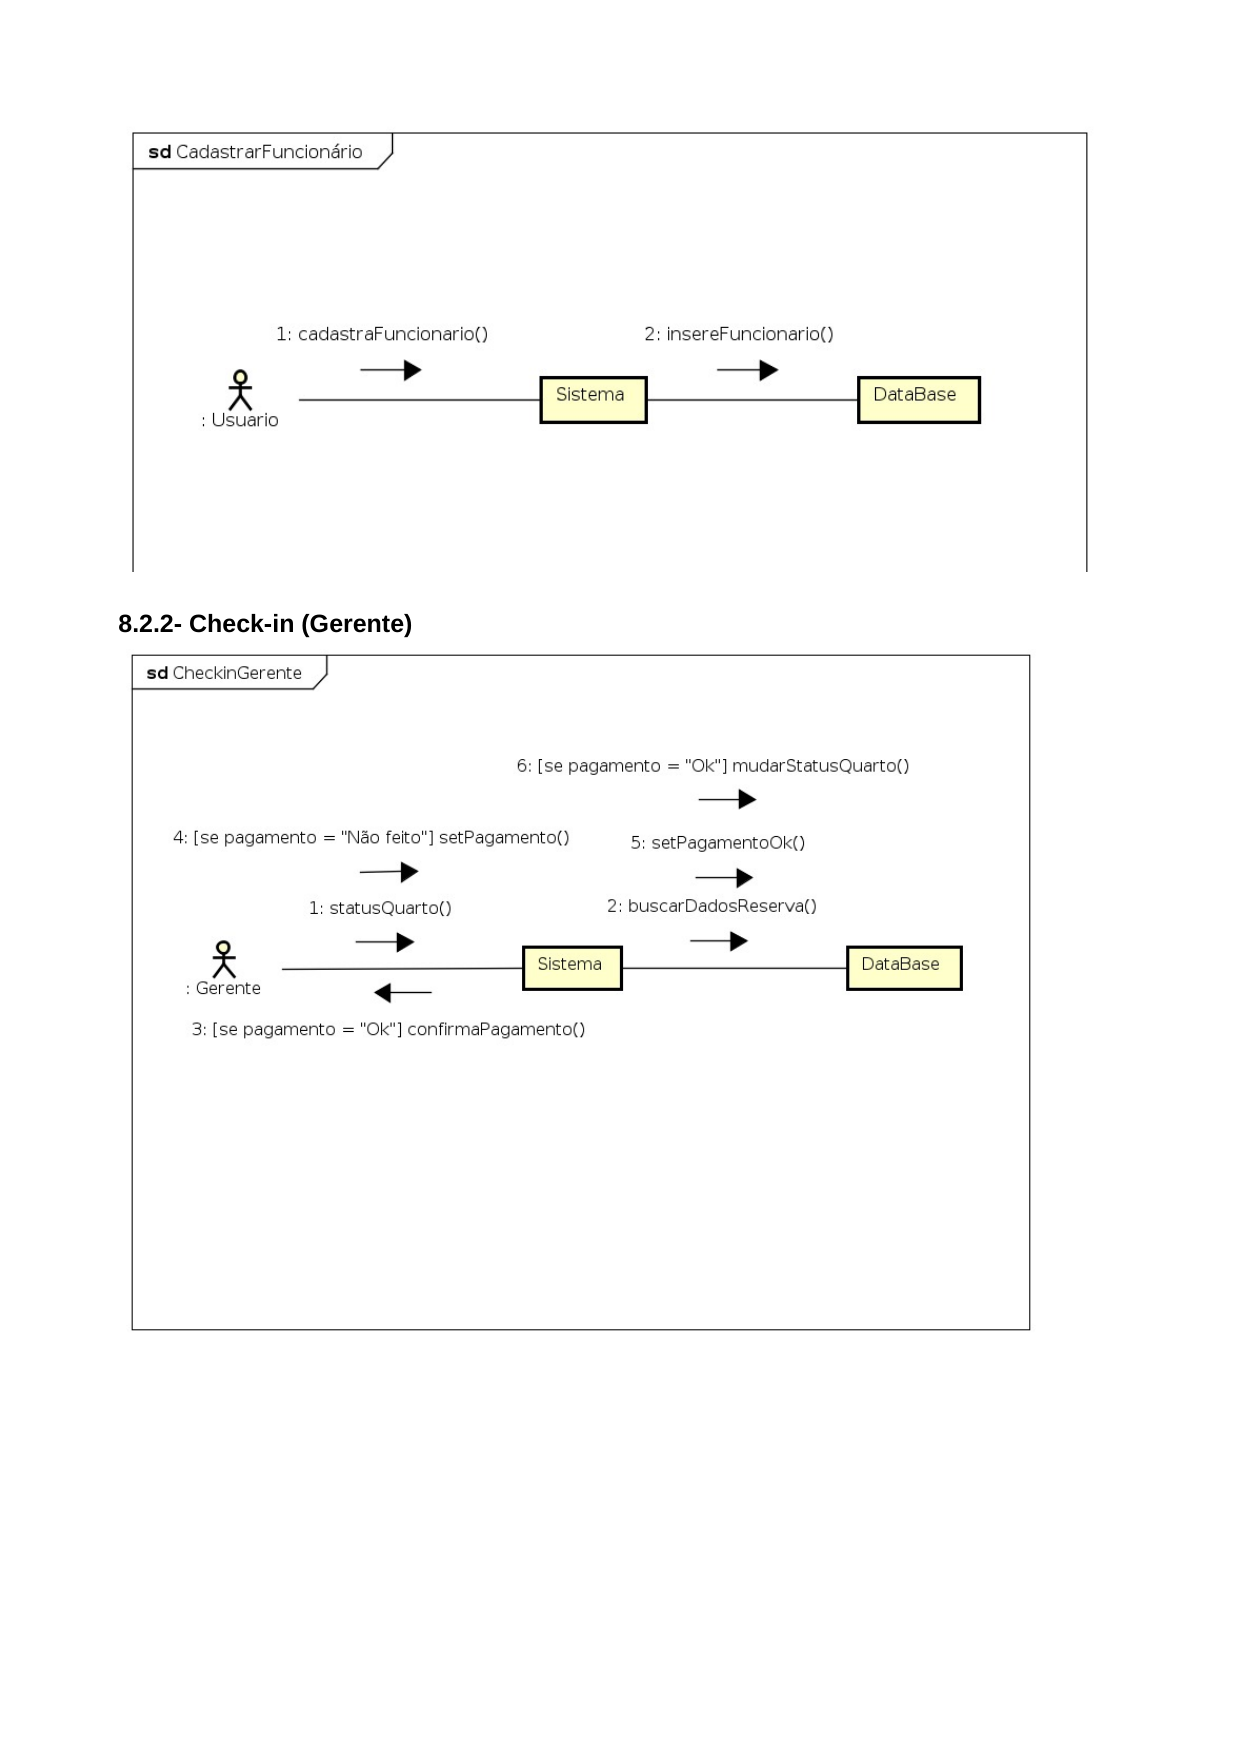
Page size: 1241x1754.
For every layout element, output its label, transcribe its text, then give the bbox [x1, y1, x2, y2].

picture [118, 118, 1102, 572]
picture [118, 642, 1044, 1343]
text 8.2.2- Check-in (Gerente) [118, 609, 1122, 1343]
